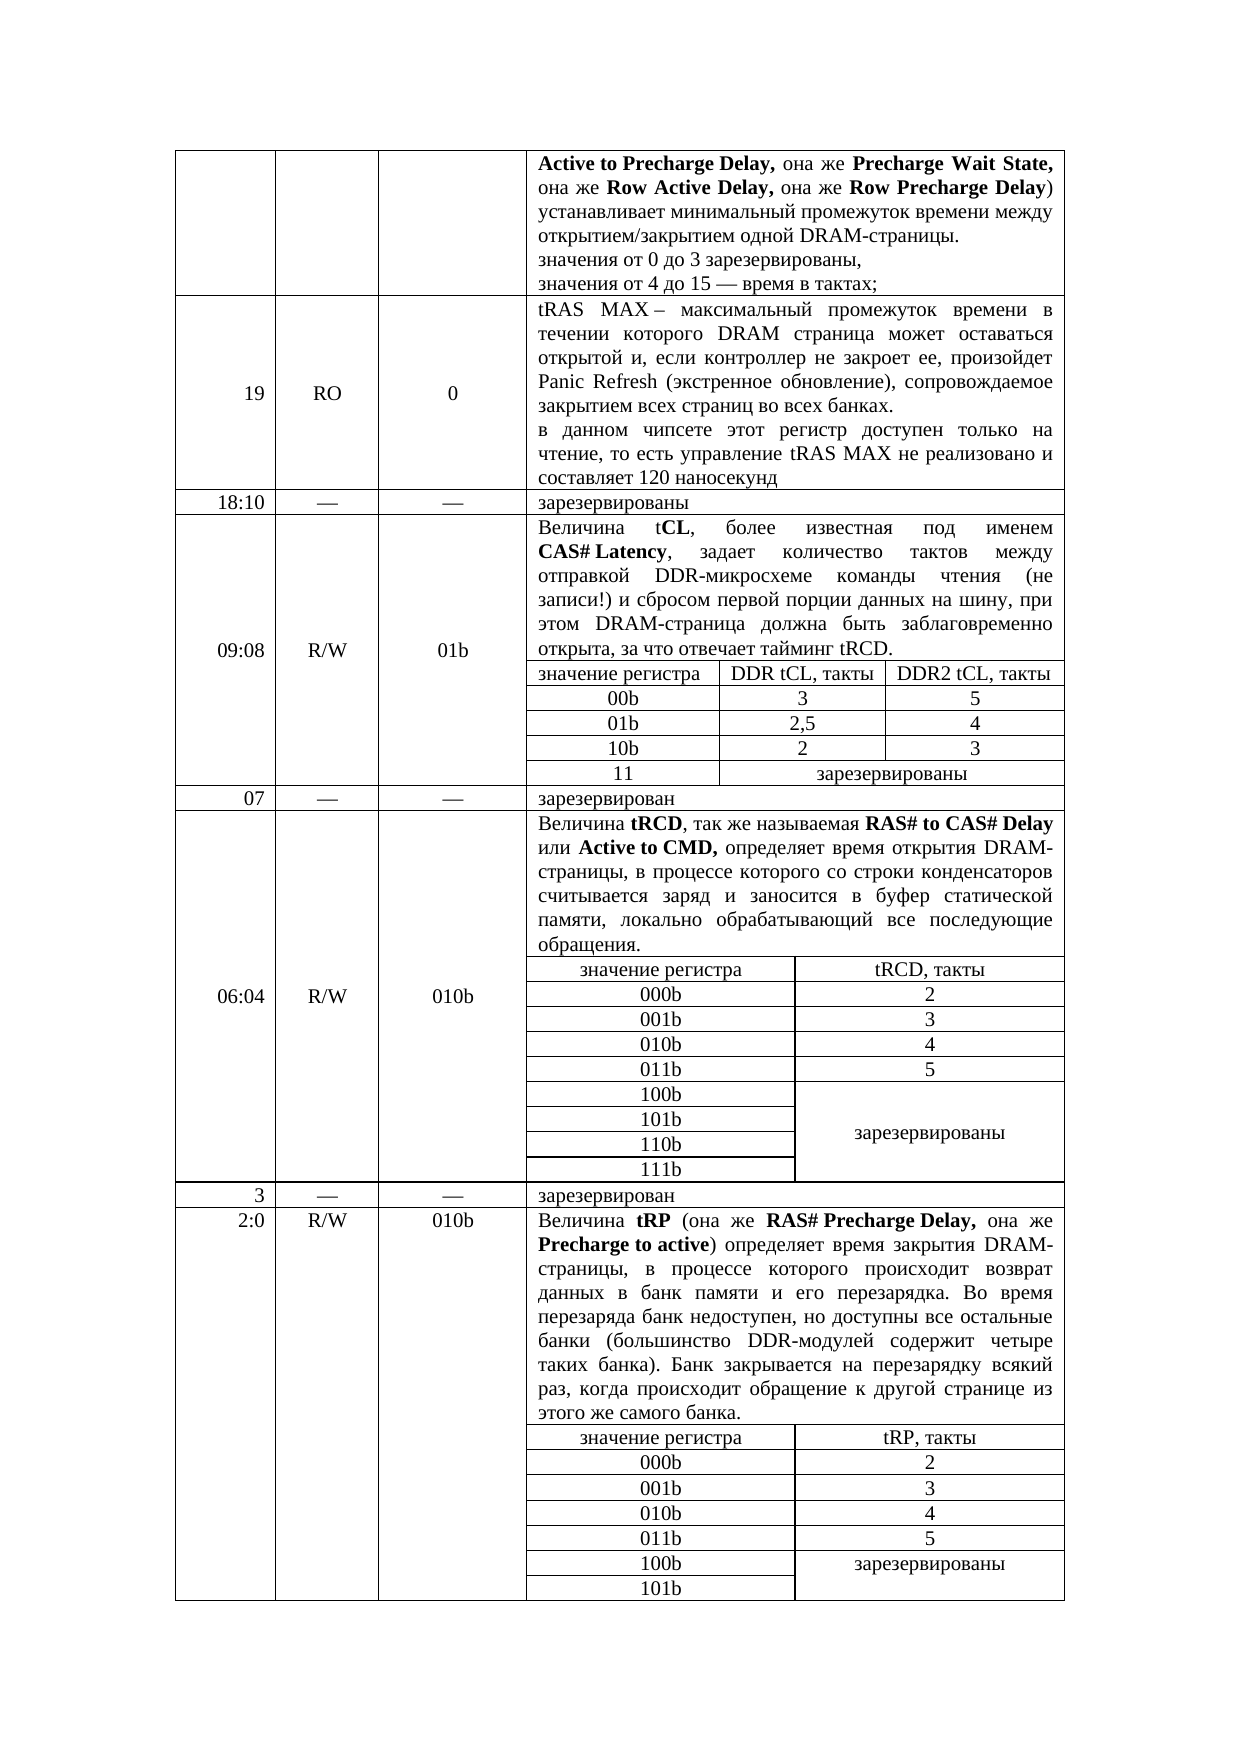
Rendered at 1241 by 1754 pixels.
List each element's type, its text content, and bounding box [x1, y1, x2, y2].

table_cell 3 [796, 1475, 1064, 1499]
table_cell 0 [379, 296, 526, 489]
table_cell — [276, 1183, 378, 1207]
table_cell 00b [527, 686, 719, 710]
table_cell зарезервированы [796, 1082, 1064, 1181]
table_cell 19 [176, 296, 275, 489]
table_cell 09:08 [176, 515, 275, 785]
table_cell 101b [527, 1576, 794, 1600]
table_cell tRP, такты [796, 1425, 1064, 1449]
table_cell [276, 151, 378, 295]
table_cell — [379, 1183, 526, 1207]
table_cell 2 [796, 1450, 1064, 1474]
table_cell 100b [527, 1551, 794, 1575]
table_cell 18:10 [176, 490, 275, 514]
table_cell 3 [176, 1183, 275, 1207]
table_cell 011b [527, 1057, 794, 1081]
table_cell 2:0 [176, 1208, 275, 1600]
table_cell RO [276, 296, 378, 489]
table_cell 4 [796, 1501, 1064, 1524]
table_cell DDR tCL, такты [720, 661, 885, 684]
table_cell значение регистра [527, 661, 719, 684]
table_cell 07 [176, 786, 275, 810]
table_cell — [276, 490, 378, 514]
table_cell 4 [796, 1032, 1064, 1056]
table_cell 010b [527, 1032, 794, 1056]
table_cell 111b [527, 1158, 794, 1181]
table_cell 10b [527, 736, 719, 760]
table_cell 2 [796, 982, 1064, 1006]
table_cell 010b [379, 811, 526, 1181]
table_cell 110b [527, 1132, 794, 1156]
table_cell 2 [720, 736, 885, 760]
table_cell R/W [276, 811, 378, 1181]
table_cell 010b [379, 1208, 526, 1600]
table_cell [379, 151, 526, 295]
table_cell 06:04 [176, 811, 275, 1181]
table_cell DDR2 tCL, такты [886, 661, 1064, 684]
table_cell R/W [276, 515, 378, 785]
table_cell 11 [527, 761, 719, 785]
table_cell tRAS MAX – максимальный промежуток времени в течении которого DRAM страница может оставаться открытой и, если контроллер не закроет ее, произойдет Panic Refresh (экстренное обновление), сопровождаемое закрытием всех страниц во всех банках. в данном чипсете этот регистр доступен только на чтение, то есть управление tRAS MAX не реализовано и составляет 120 наносекунд [527, 296, 1064, 489]
table_cell tRCD, такты [796, 957, 1064, 981]
table_cell — [276, 786, 378, 810]
table_cell — [379, 490, 526, 514]
table_cell 000b [527, 1450, 794, 1474]
table_cell 000b [527, 982, 794, 1006]
table_cell 001b [527, 1475, 794, 1499]
table_cell 3 [886, 736, 1064, 760]
table_cell значение регистра [527, 1425, 794, 1449]
table_cell 01b [527, 711, 719, 735]
table_cell зарезервирован [527, 786, 1064, 810]
table_cell 010b [527, 1501, 794, 1524]
table_cell 5 [796, 1057, 1064, 1081]
table_cell 3 [720, 686, 885, 710]
table_cell зарезервированы [796, 1551, 1064, 1600]
table_cell значение регистра [527, 957, 794, 981]
table_cell — [379, 786, 526, 810]
table_cell 2,5 [720, 711, 885, 735]
table_cell R/W [276, 1208, 378, 1600]
table_cell зарезервирован [527, 1183, 1064, 1207]
table_cell зарезервированы [720, 761, 1064, 785]
table_cell зарезервированы [527, 490, 1064, 514]
table_cell 100b [527, 1082, 794, 1106]
table_cell 101b [527, 1107, 794, 1131]
table_cell 3 [796, 1007, 1064, 1031]
table_cell [176, 151, 275, 295]
table_cell Active to Precharge Delay, она же Precharge Wait State, она же Row Active Delay, она же Row Precharge Delay) устанавливает минимальный промежуток времени между открытием/закрытием одной DRAM-страницы. значения от 0 до 3 зарезервированы, значения от 4 до 15 — время в тактах; [527, 151, 1064, 295]
table_cell 5 [796, 1526, 1064, 1550]
table_cell 011b [527, 1526, 794, 1550]
table_cell 5 [886, 686, 1064, 710]
table_cell Величина tRP (она же RAS# Precharge Delay, она же Precharge to active) определяет время закрытия DRAM-страницы, в процессе которого происходит возврат данных в банк памяти и его перезарядка. Во время перезаряда банк недоступен, но доступны все остальные банки (большинство DDR-модулей содержит четыре таких банка). Банк закрывается на перезарядку всякий раз, когда происходит обращение к другой странице из этого же самого банка. [527, 1208, 1064, 1424]
table_cell Величина tCL, более известная под именем CAS# Latency, задает количество тактов между отправкой DDR-микросхеме команды чтения (не записи!) и сбросом первой порции данных на шину, при этом DRAM-страница должна быть заблаговременно открыта, за что отвечает тайминг tRCD. [527, 515, 1064, 659]
table_cell 4 [886, 711, 1064, 735]
table_cell Величина tRCD, так же называемая RAS# to CAS# Delay или Active to CMD, определяет время открытия DRAM-страницы, в процессе которого со строки конденсаторов считывается заряд и заносится в буфер статической памяти, локально обрабатывающий все последующие обращения. [527, 811, 1064, 956]
table_cell 01b [379, 515, 526, 785]
table_cell 001b [527, 1007, 794, 1031]
